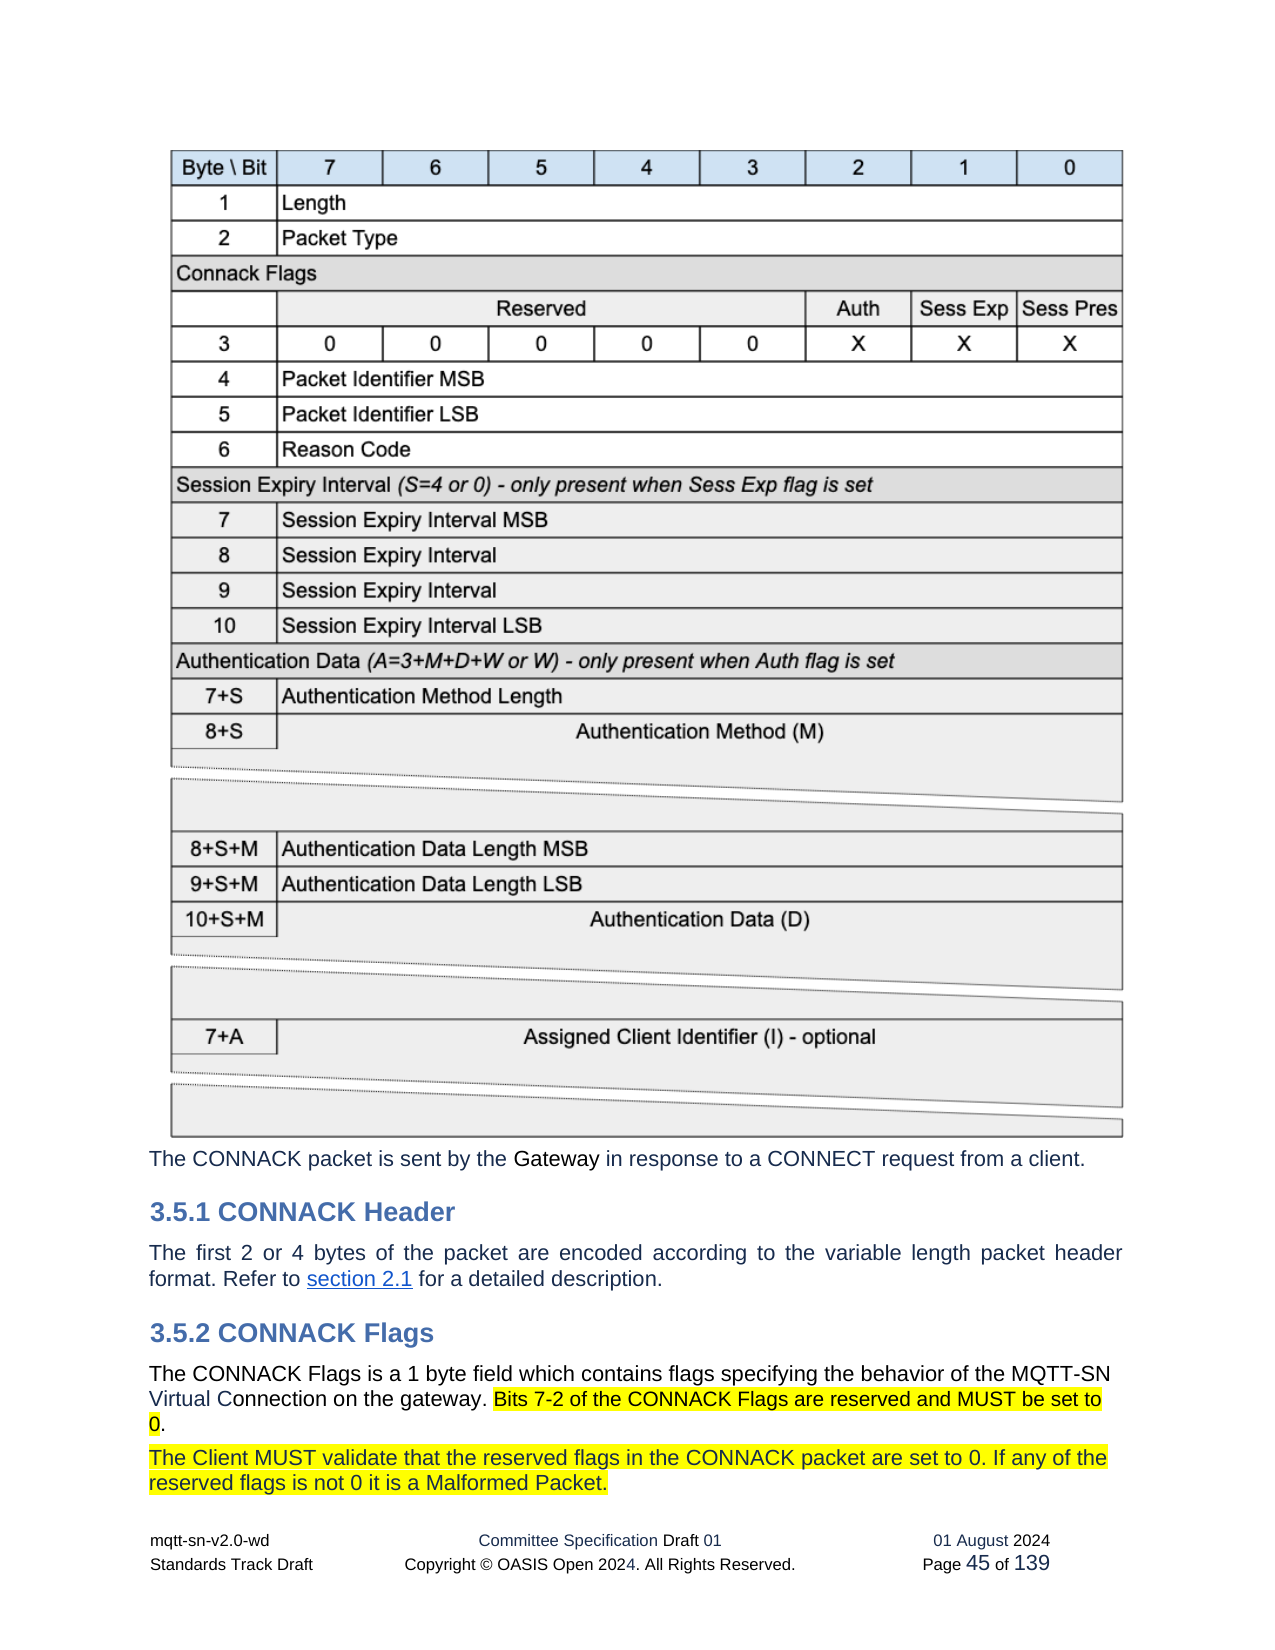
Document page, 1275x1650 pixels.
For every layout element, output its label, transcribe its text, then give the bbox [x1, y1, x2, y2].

picture [148, 150, 1124, 1138]
text The Client MUST validate that the reserved flags in the CONNACK packet are set to 0. If any of the reserved flags is not 0 it is a Malformed Packet. [148, 1444, 1124, 1495]
text The first 2 or 4 bytes of the packet are encoded according to the variable length packet header format. Refer to section 2.1 for a detailed description. [148, 1240, 1124, 1291]
text The CONNACK Flags is a 1 byte field which contains flags specifying the behavior of the MQTT-SN Virtual Connection on the gateway. Bits 7-2 of the CONNACK Flags are reserved and MUST be set to 0. [148, 1360, 1124, 1436]
subtitle 3.5.1 CONNACK Header [150, 1196, 1124, 1227]
subtitle 3.5.2 CONNACK Flags [150, 1317, 1124, 1348]
text The CONNACK packet is sent by the Gateway in response to a CONNECT request from a client. [148, 1146, 1124, 1171]
